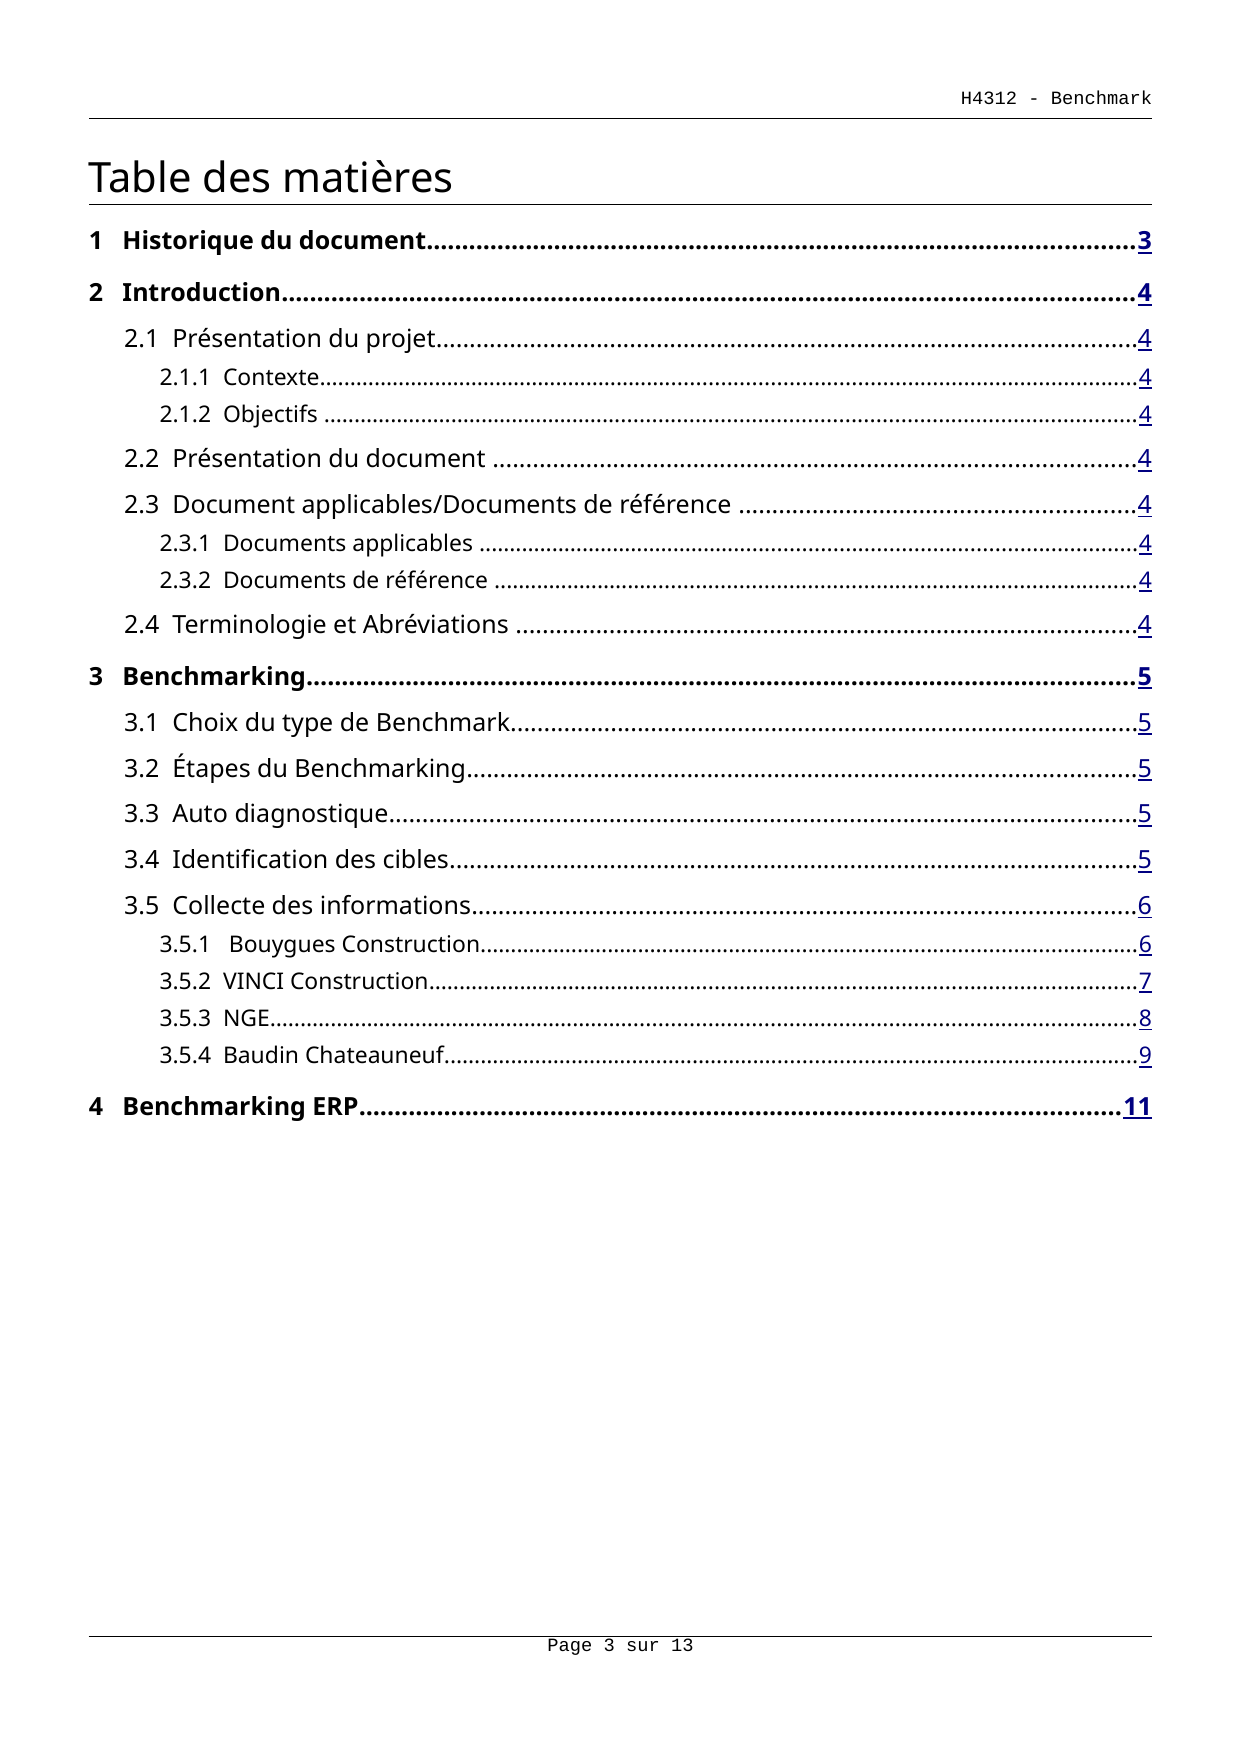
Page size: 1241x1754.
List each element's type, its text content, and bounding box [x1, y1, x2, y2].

text 2.4 Terminologie et Abréviations 4 [124, 607, 1152, 641]
text 1 Historique du document 3 [88, 223, 1152, 257]
text 2.2 Présentation du document 4 [124, 441, 1152, 475]
text 3.2 Étapes du Benchmarking 5 [124, 750, 1152, 784]
text 2.1 Présentation du projet 4 [124, 321, 1152, 355]
text 2.1.1 Contexte 4 [159, 361, 1152, 392]
text 3 Benchmarking 5 [88, 659, 1152, 693]
text 3.3 Auto diagnostique 5 [124, 796, 1152, 830]
text 2.1.2 Objectifs 4 [159, 398, 1152, 429]
text 3.5.2 VINCI Construction 7 [159, 965, 1152, 996]
text 2.3.2 Documents de référence 4 [159, 564, 1152, 595]
text Table des matières [88, 147, 1152, 205]
text 3.5.1 Bouygues Construction 6 [159, 928, 1152, 959]
text 4 Benchmarking ERP 11 [88, 1088, 1152, 1122]
text 3.5.3 NGE 8 [159, 1002, 1152, 1033]
text 3.5 Collecte des informations 6 [124, 888, 1152, 922]
text 3.5.4 Baudin Chateauneuf 9 [159, 1039, 1152, 1071]
text 2.3 Document applicables/Documents de référence 4 [124, 487, 1152, 521]
text 2.3.1 Documents applicables 4 [159, 527, 1152, 558]
text 2 Introduction 4 [88, 275, 1152, 309]
text 3.4 Identification des cibles 5 [124, 842, 1152, 876]
text 3.1 Choix du type de Benchmark 5 [124, 704, 1152, 738]
